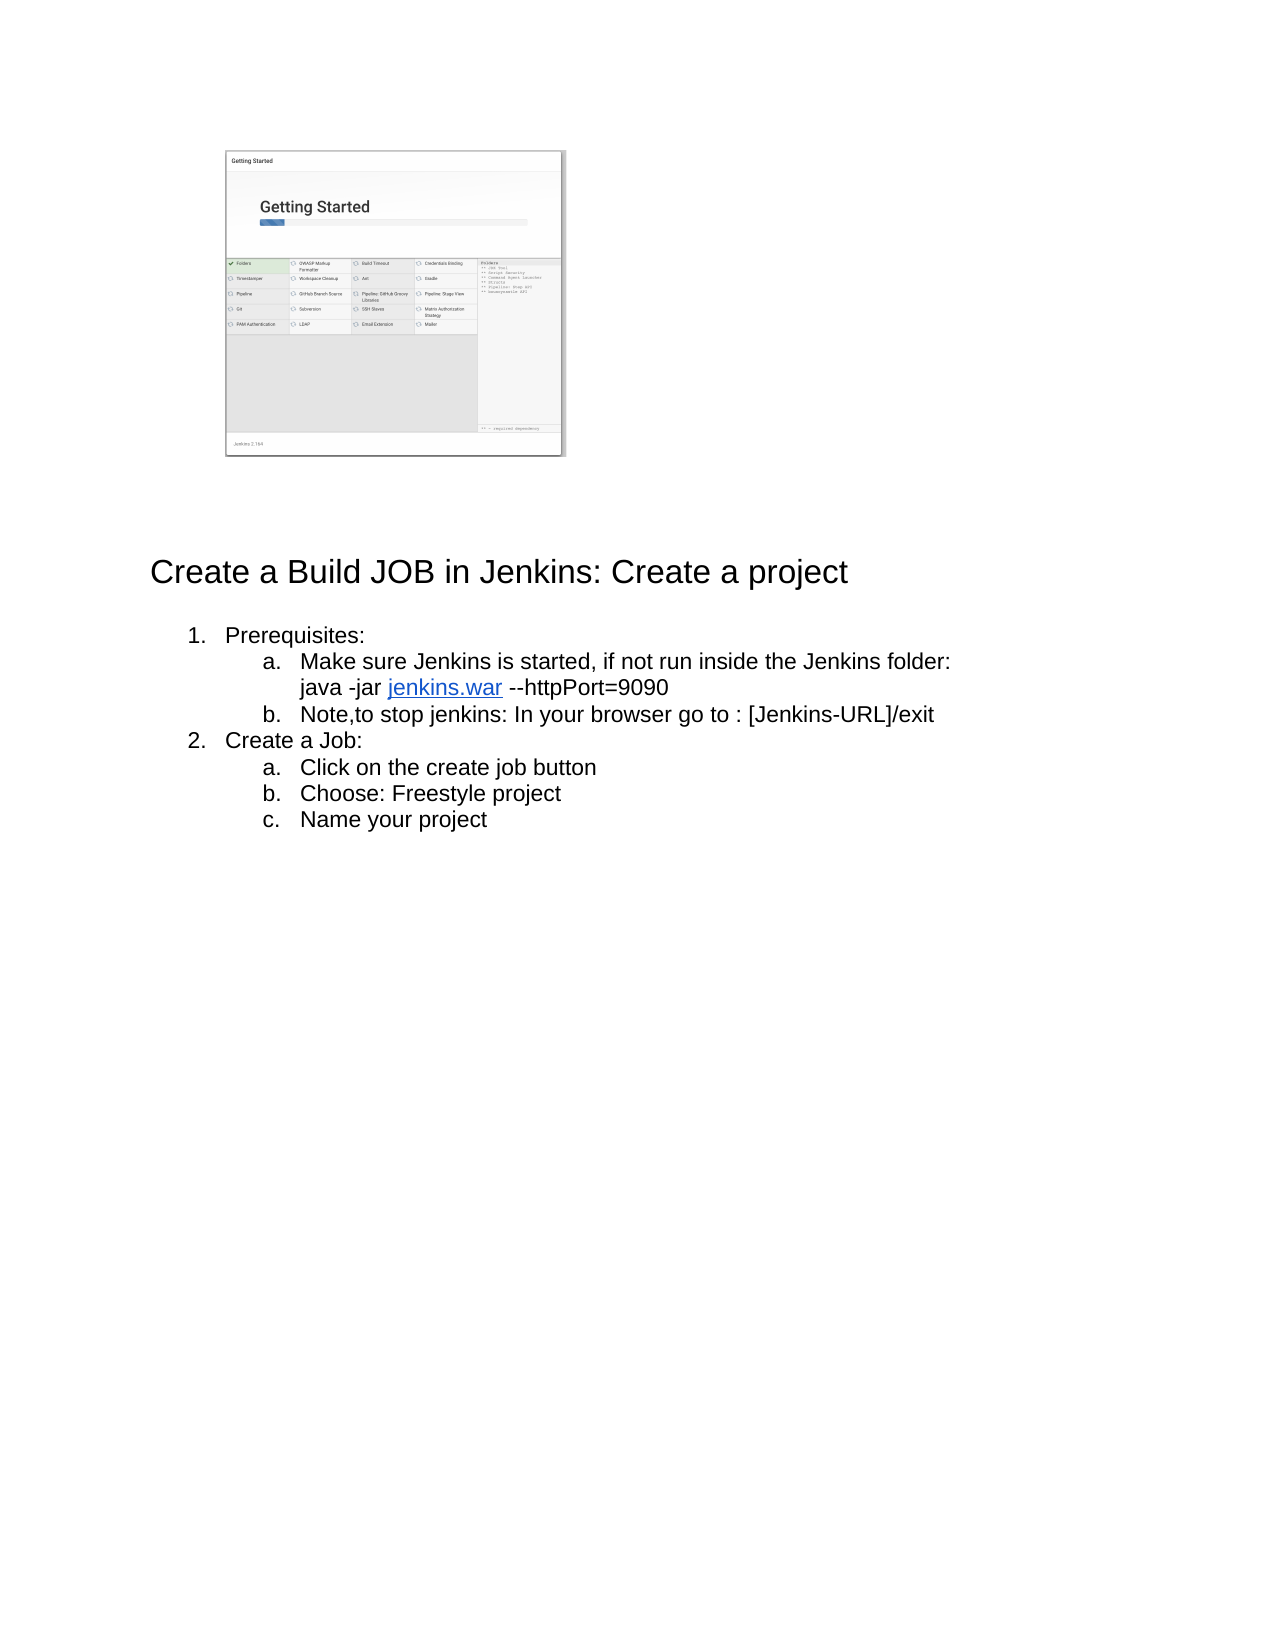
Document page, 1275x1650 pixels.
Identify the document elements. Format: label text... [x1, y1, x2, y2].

list Name your project [262, 806, 1125, 832]
list Prerequisites: [187, 622, 1125, 648]
list Click on the create job button [262, 753, 1125, 780]
subtitle Create a Build JOB in Jenkins: Create a project [150, 552, 1125, 590]
list Note,to stop jenkins: In your browser go to : [Jenkins-URL]/exit [262, 701, 1125, 727]
list Make sure Jenkins is started, if not run inside the Jenkins folder: java -jar jenkins.war --httpPort=9090 [262, 648, 1125, 701]
list Create a Job: [187, 727, 1125, 753]
picture [225, 150, 567, 457]
list Choose: Freestyle project [262, 780, 1125, 806]
